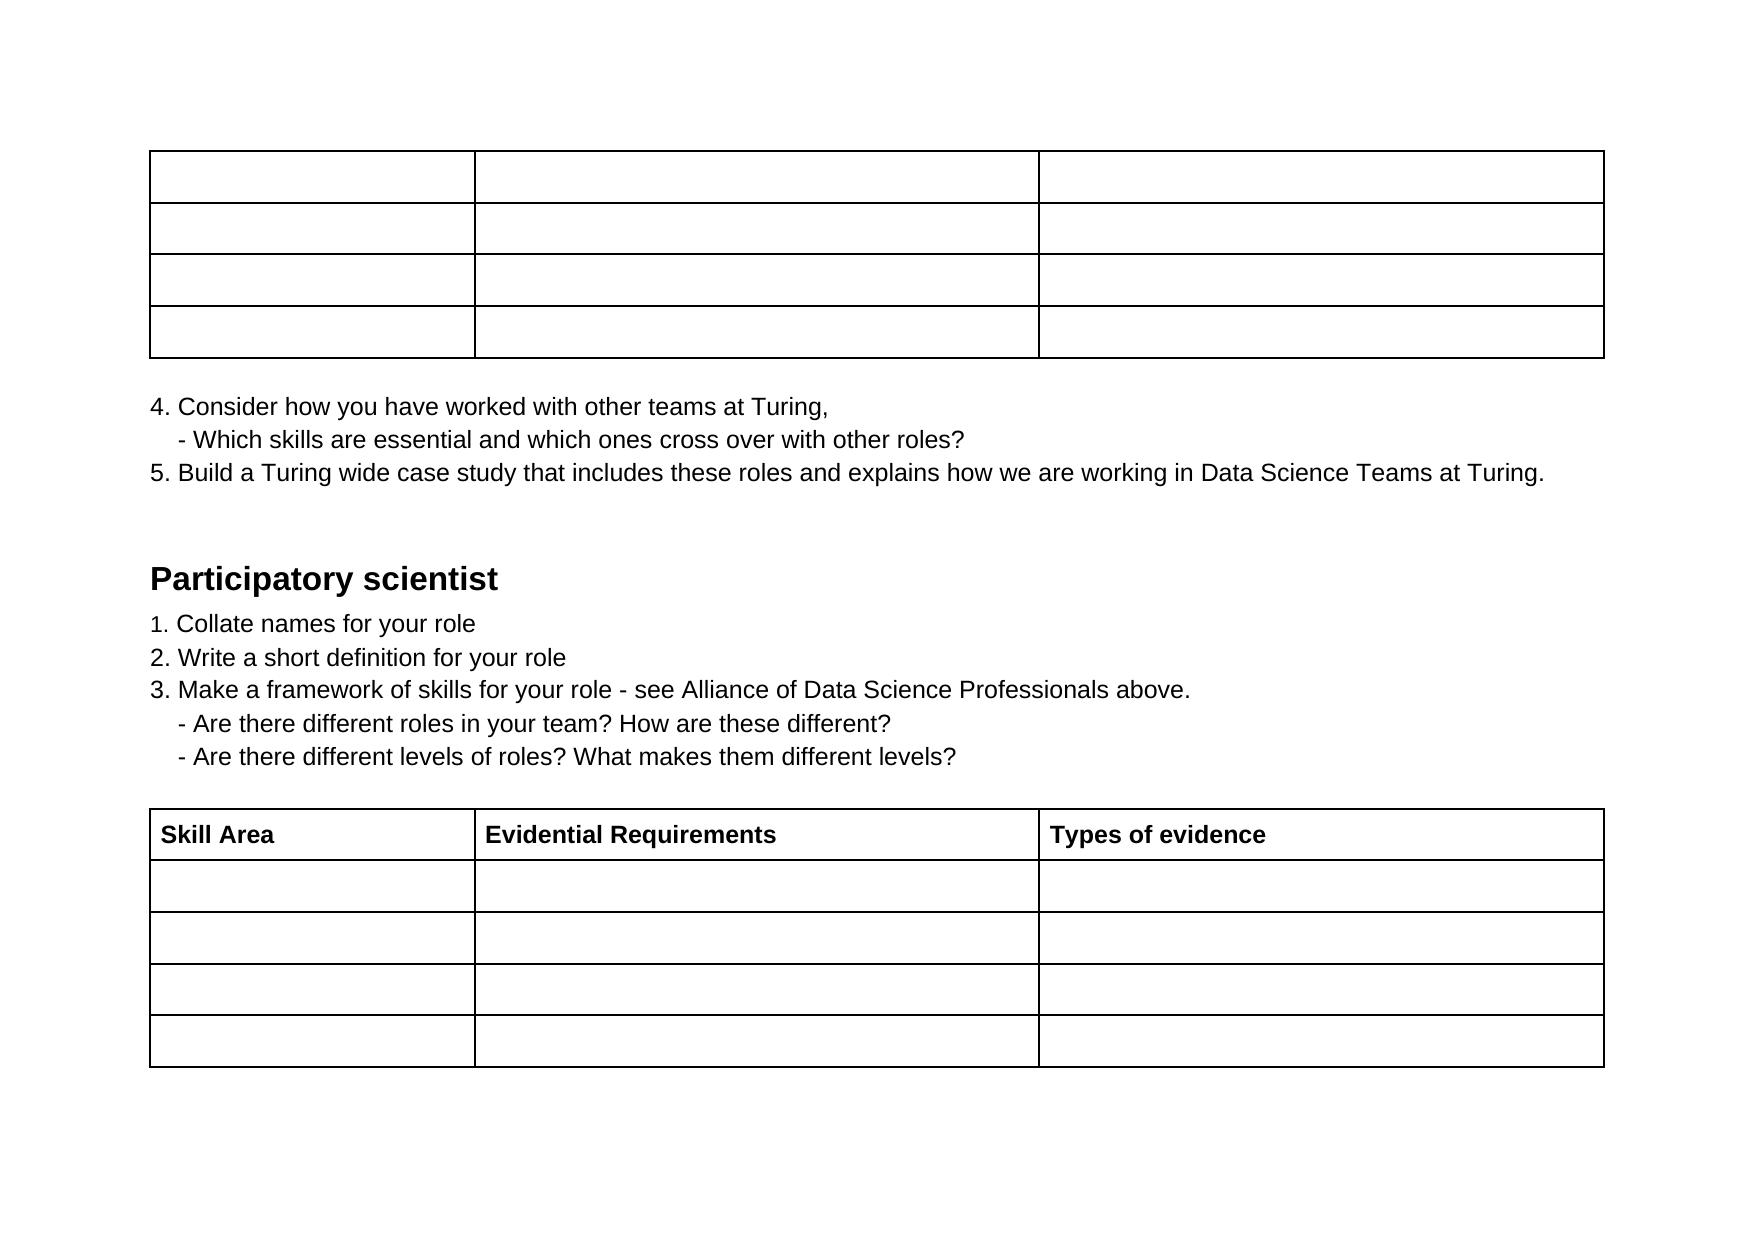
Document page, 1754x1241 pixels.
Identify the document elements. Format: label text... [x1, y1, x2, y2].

subtitle Participatory scientist [150, 558, 1604, 597]
text 1. Collate names for your role [150, 609, 1604, 638]
table_cell [1040, 913, 1603, 963]
text 3. Make a framework of skills for your role - see Alliance of Data Science Professionals above. [150, 676, 1604, 704]
text - Which skills are essential and which ones cross over with other roles? [150, 425, 1604, 453]
table_header Evidential Requirements [476, 810, 1038, 859]
table_cell [151, 307, 474, 357]
table_cell [1040, 204, 1603, 253]
table_header Skill Area [151, 810, 474, 859]
table_cell [476, 861, 1038, 911]
table_cell [476, 255, 1038, 305]
table_cell [151, 913, 474, 963]
table_cell [1040, 255, 1603, 305]
table_cell [1040, 965, 1603, 1014]
text 2. Write a short definition for your role [150, 642, 1604, 671]
table_cell [1040, 861, 1603, 911]
table_cell [476, 965, 1038, 1014]
table_header Types of evidence [1040, 810, 1603, 859]
table_cell [151, 861, 474, 911]
table_cell [476, 913, 1038, 963]
table_cell [476, 1016, 1038, 1066]
table_cell [151, 204, 474, 253]
table_cell [476, 152, 1038, 202]
table_cell [151, 152, 474, 202]
table_cell [151, 965, 474, 1014]
table_cell [151, 255, 474, 305]
text 5. Build a Turing wide case study that includes these roles and explains how we are working in Data Science Teams at Turing. [150, 458, 1604, 487]
table_cell [1040, 152, 1603, 202]
table_cell [476, 204, 1038, 253]
text - Are there different roles in your team? How are these different? [150, 708, 1604, 737]
table_cell [476, 307, 1038, 357]
table_cell [1040, 1016, 1603, 1066]
text - Are there different levels of roles? What makes them different levels? [150, 742, 1604, 770]
text 4. Consider how you have worked with other teams at Turing, [150, 392, 1604, 421]
table_cell [151, 1016, 474, 1066]
table_cell [1040, 307, 1603, 357]
